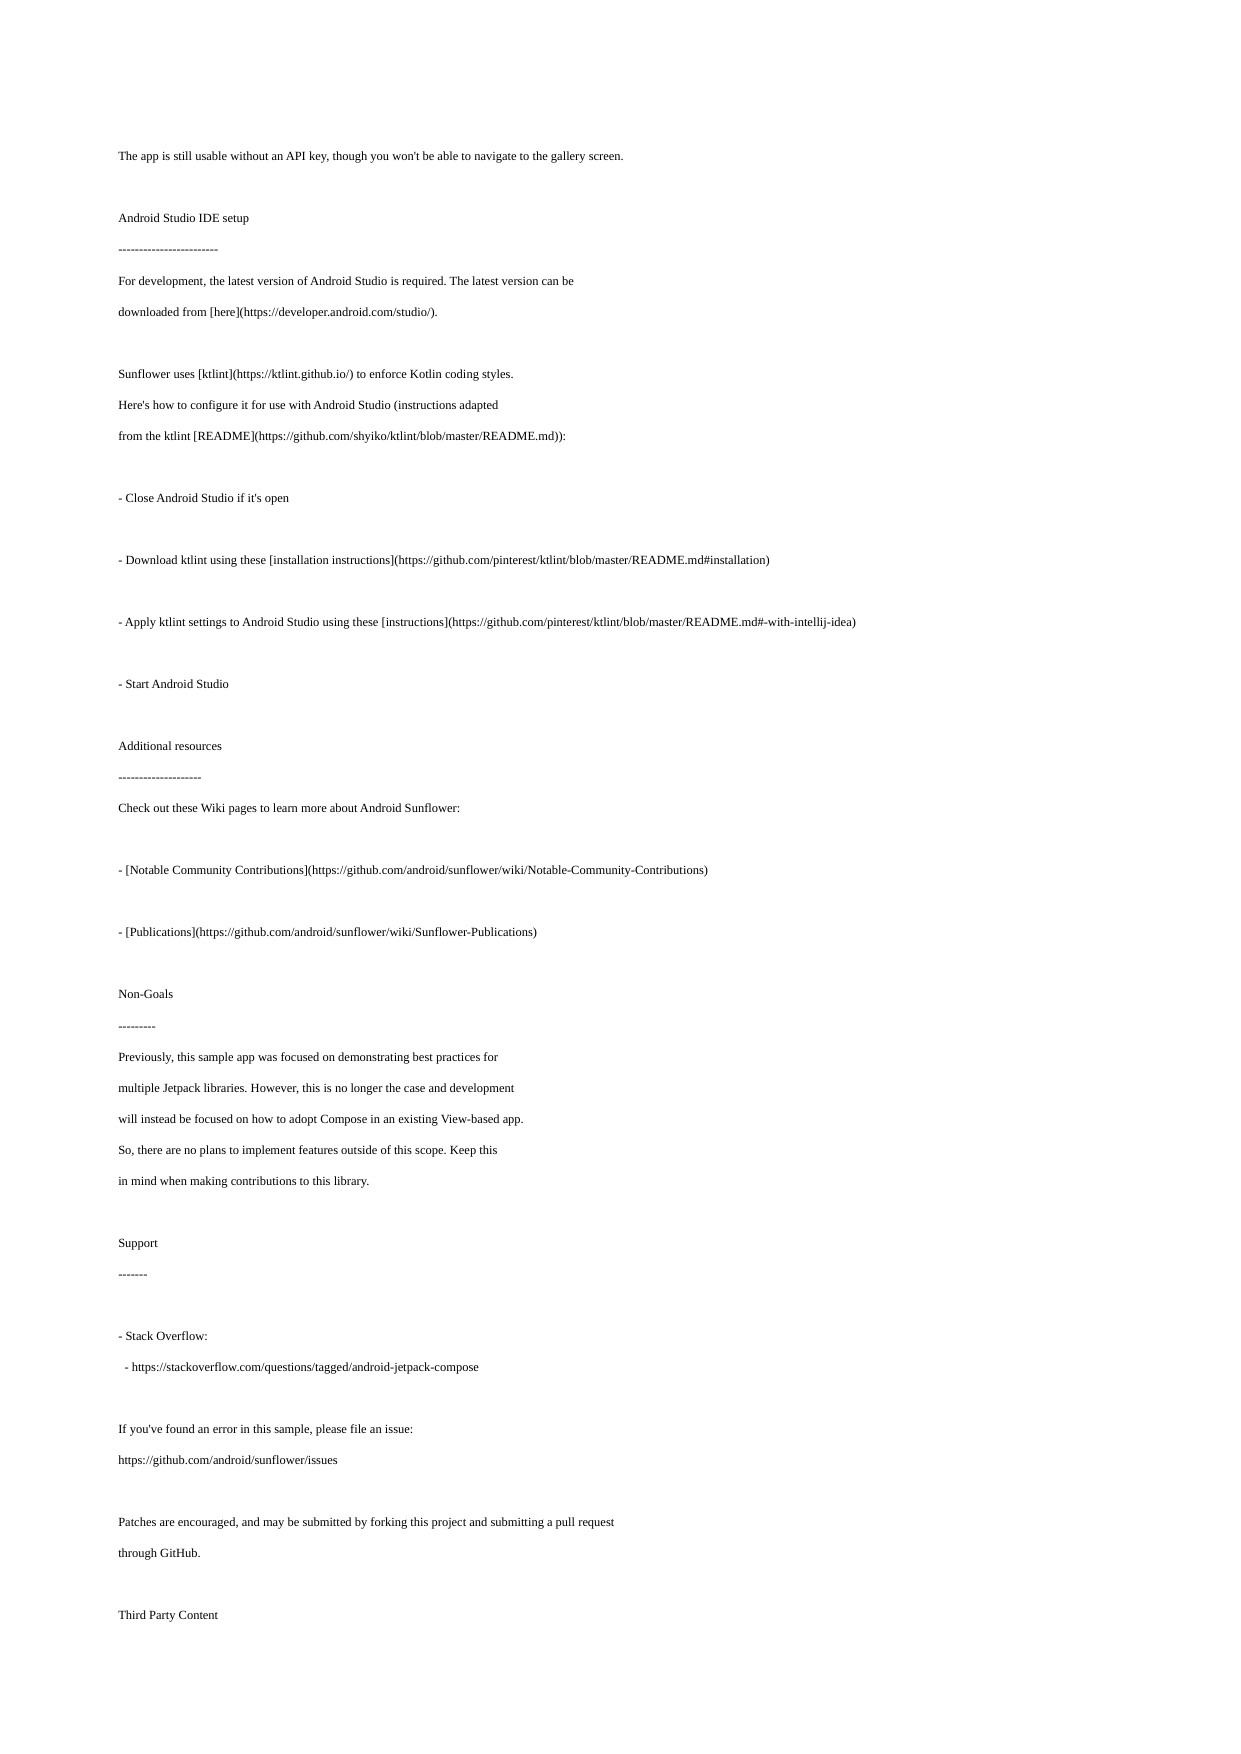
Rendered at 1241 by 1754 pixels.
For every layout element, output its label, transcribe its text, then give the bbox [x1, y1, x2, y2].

text downloaded from [here](https://developer.android.com/studio/). [118, 304, 1122, 319]
text will instead be focused on how to adopt Compose in an existing View-based app. [118, 1111, 1122, 1126]
text in mind when making contributions to this library. [118, 1173, 1122, 1188]
text from the ktlint [README](https://github.com/shyiko/ktlint/blob/master/README.md)): [118, 428, 1122, 443]
text Sunflower uses [ktlint](https://ktlint.github.io/) to enforce Kotlin coding styles. [118, 366, 1122, 381]
text If you've found an error in this sample, please file an issue: [118, 1422, 1122, 1436]
text Here's how to configure it for use with Android Studio (instructions adapted [118, 397, 1122, 412]
text - Stack Overflow: [118, 1329, 1122, 1343]
text - https://stackoverflow.com/questions/tagged/android-jetpack-compose [118, 1360, 1122, 1374]
text - Close Android Studio if it's open [118, 491, 1122, 505]
text --------- [118, 1018, 1122, 1033]
text - Apply ktlint settings to Android Studio using these [instructions](https://github.com/pinterest/ktlint/blob/master/README.md#-with-intellij-idea) [118, 615, 1122, 629]
text -------------------- [118, 770, 1122, 784]
text Non-Goals [118, 987, 1122, 1002]
text Additional resources [118, 739, 1122, 753]
text Check out these Wiki pages to learn more about Android Sunflower: [118, 801, 1122, 815]
text ------------------------ [118, 242, 1122, 257]
text Support [118, 1236, 1122, 1250]
text - Download ktlint using these [installation instructions](https://github.com/pinterest/ktlint/blob/master/README.md#installation) [118, 553, 1122, 567]
text https://github.com/android/sunflower/issues [118, 1453, 1122, 1467]
text - Start Android Studio [118, 677, 1122, 691]
text ------- [118, 1267, 1122, 1281]
text Patches are encouraged, and may be submitted by forking this project and submitting a pull request [118, 1515, 1122, 1529]
text Android Studio IDE setup [118, 211, 1122, 226]
text Previously, this sample app was focused on demonstrating best practices for [118, 1049, 1122, 1064]
text multiple Jetpack libraries. However, this is no longer the case and development [118, 1080, 1122, 1095]
text - [Notable Community Contributions](https://github.com/android/sunflower/wiki/Notable-Community-Contributions) [118, 863, 1122, 877]
text through GitHub. [118, 1546, 1122, 1560]
text So, there are no plans to implement features outside of this scope. Keep this [118, 1142, 1122, 1157]
text For development, the latest version of Android Studio is required. The latest version can be [118, 273, 1122, 288]
text - [Publications](https://github.com/android/sunflower/wiki/Sunflower-Publications) [118, 925, 1122, 939]
text The app is still usable without an API key, though you won't be able to navigate to the gallery screen. [118, 149, 1122, 163]
text Third Party Content [118, 1608, 1122, 1622]
